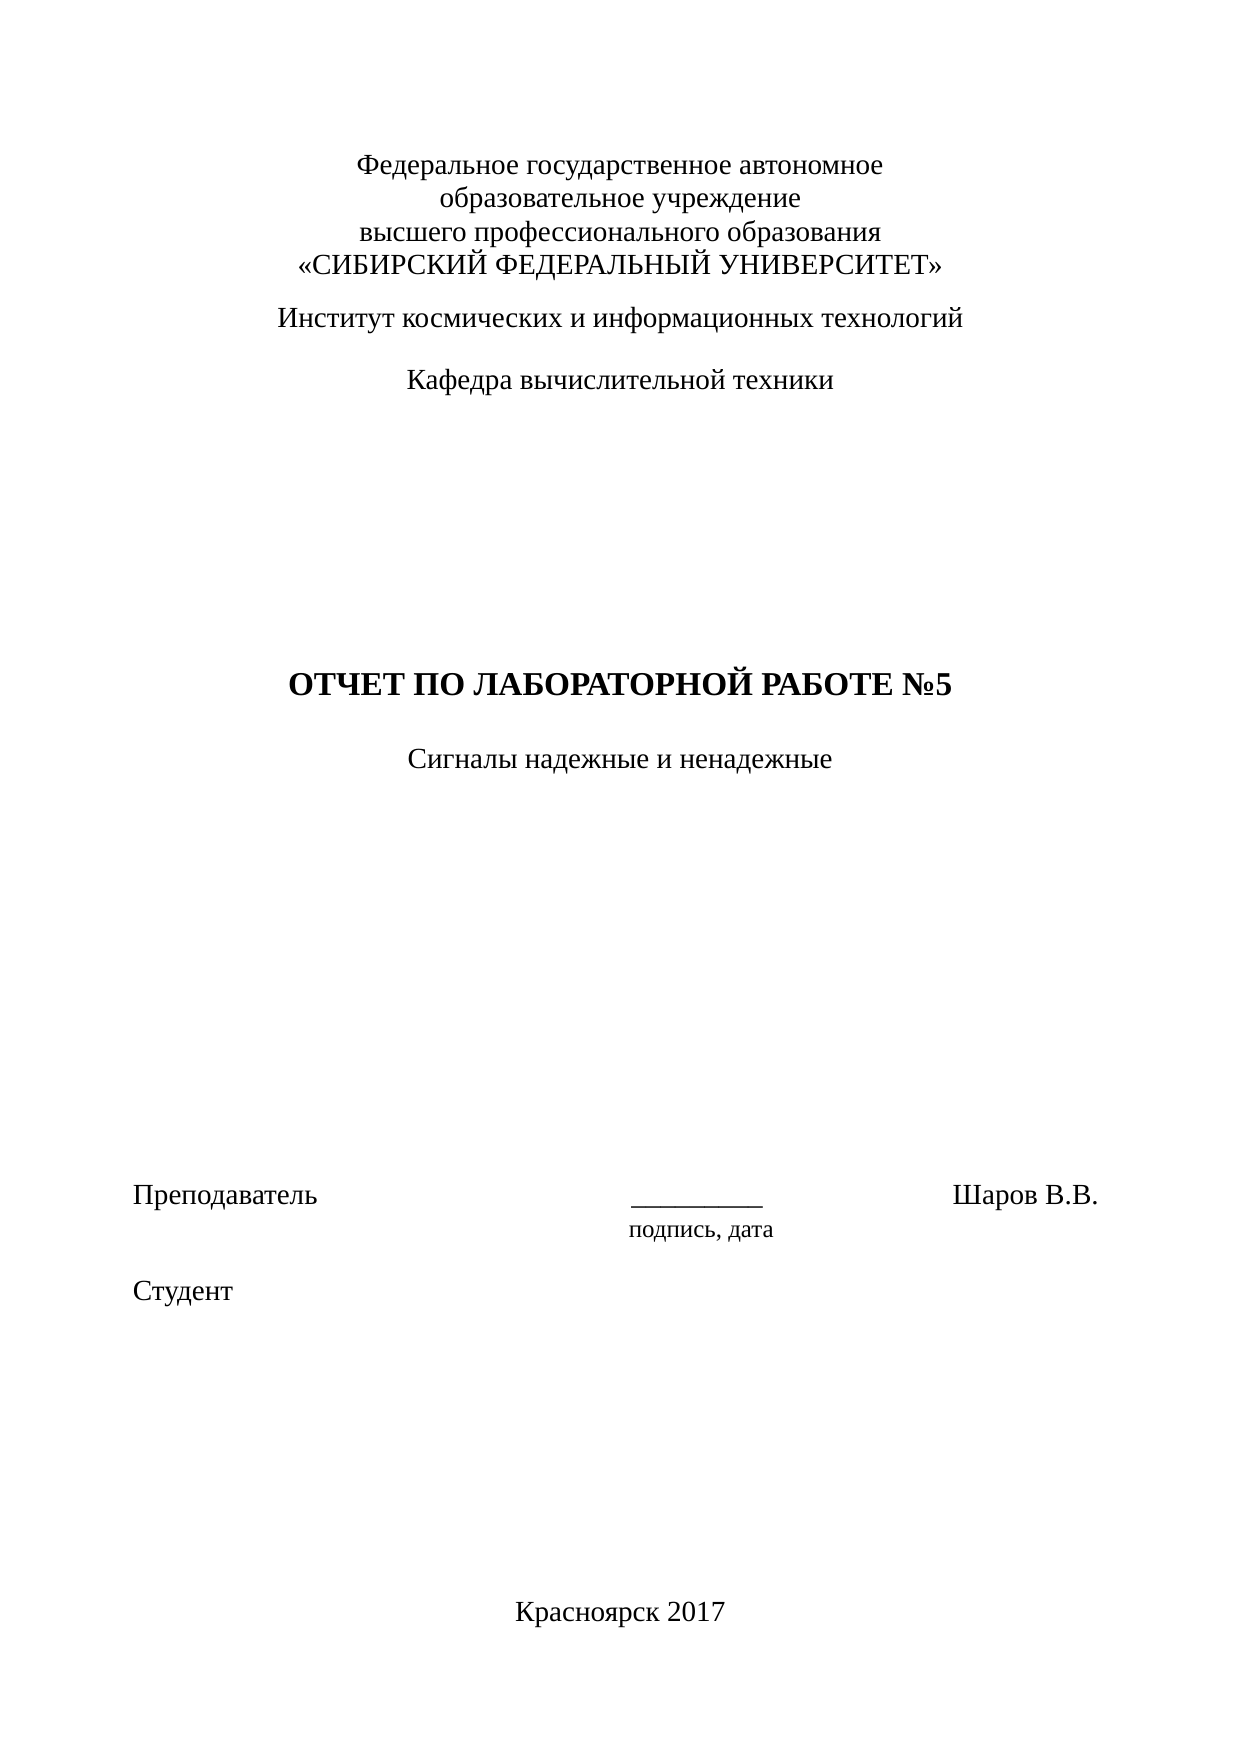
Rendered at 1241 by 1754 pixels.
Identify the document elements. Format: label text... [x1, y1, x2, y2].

text Кафедра вычислительной техники [118, 362, 1122, 396]
text Преподаватель _________ Шаров В.В. [118, 1177, 1122, 1211]
text Студент [118, 1273, 1122, 1306]
text образовательное учреждение [118, 180, 1122, 214]
text ОТЧЕТ ПО ЛАБОРАТОРНОЙ РАБОТЕ №5 [118, 664, 1122, 703]
text Институт космических и информационных технологий [118, 300, 1122, 334]
text Федеральное государственное автономное [118, 147, 1122, 180]
text Сигналы надежные и ненадежные [118, 741, 1122, 774]
text Красноярск 2017 [118, 1594, 1122, 1627]
text подпись, дата [118, 1211, 1122, 1244]
text высшего профессионального образования [118, 214, 1122, 247]
text «СИБИРСКИЙ ФЕДЕРАЛЬНЫЙ УНИВЕРСИТЕТ» [118, 247, 1122, 281]
